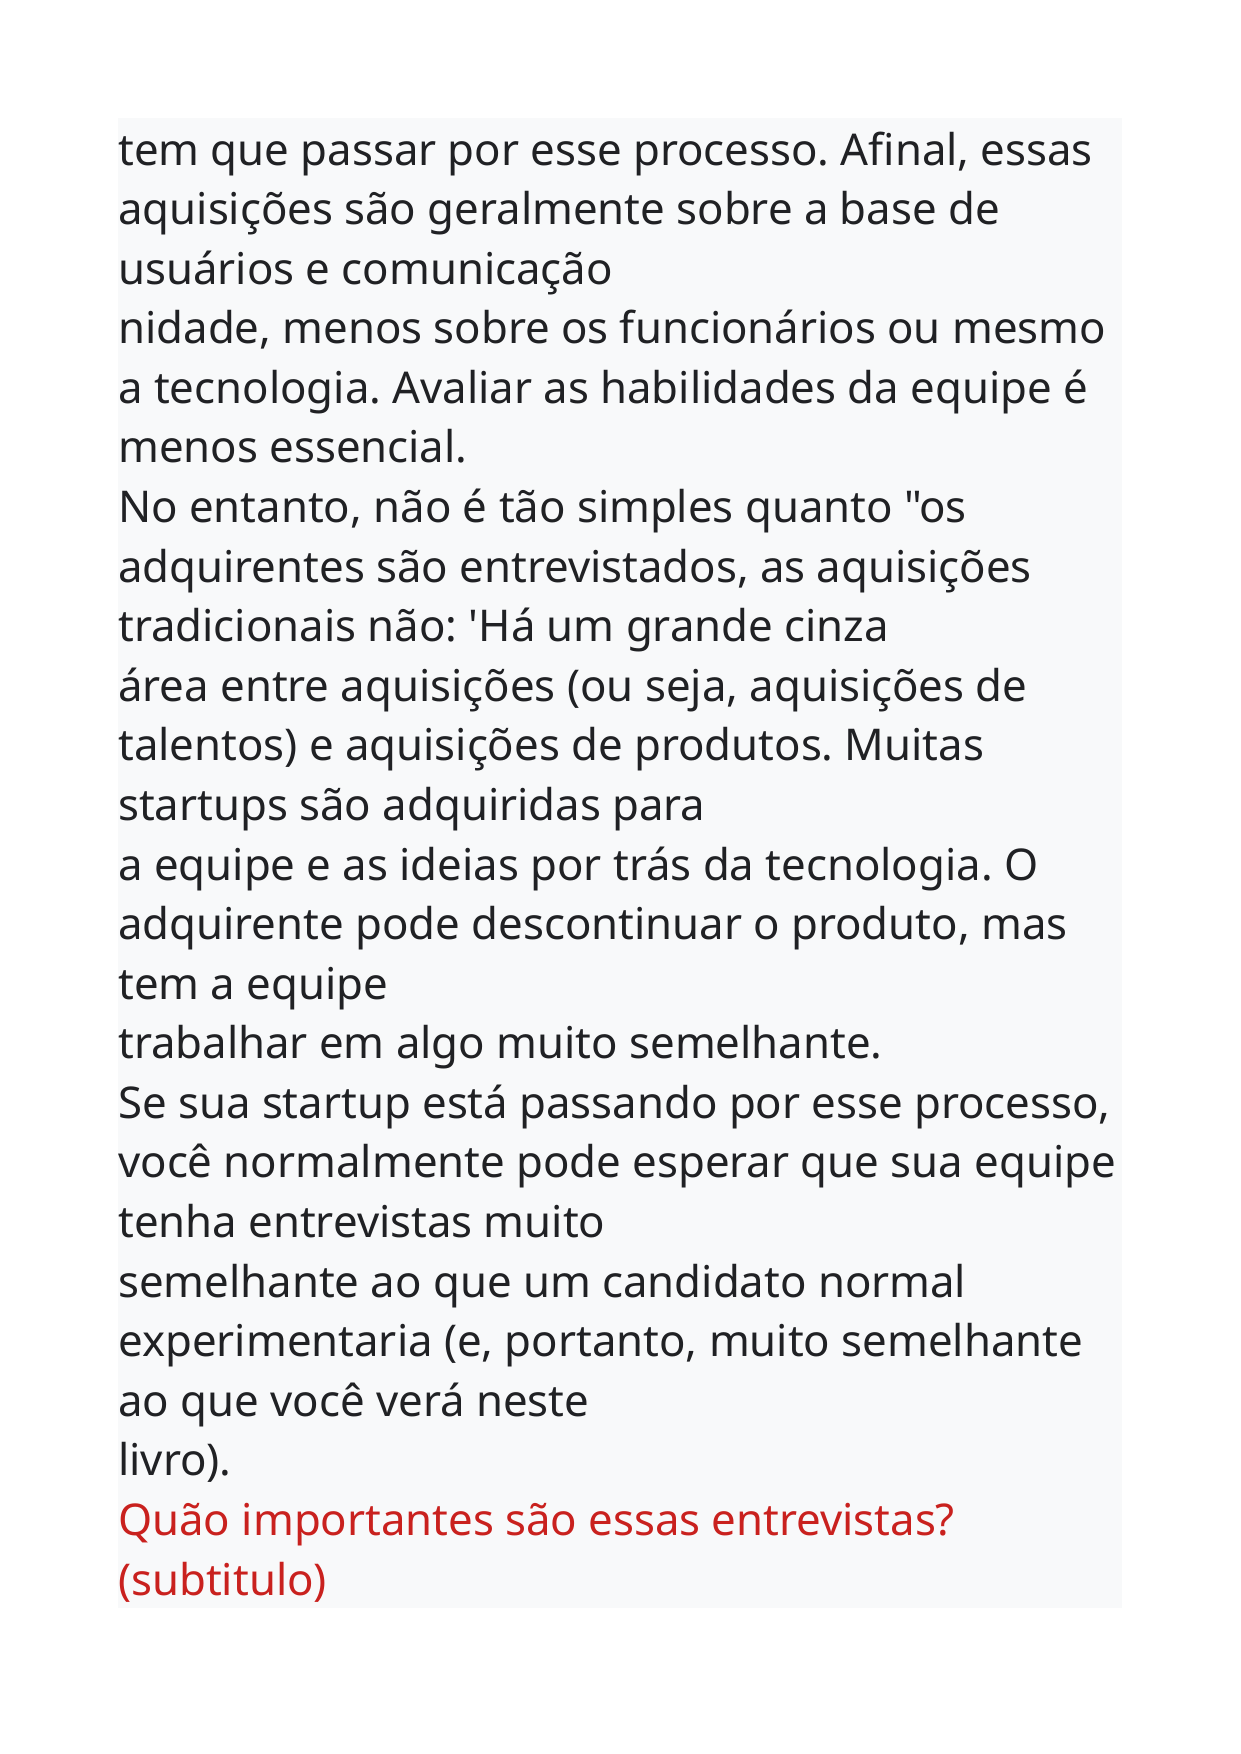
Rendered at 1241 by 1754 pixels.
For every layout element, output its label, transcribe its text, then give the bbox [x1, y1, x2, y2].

text área entre aquisições (ou seja, aquisições de talentos) e aquisições de produtos. Muitas startups são adquiridas para [118, 654, 1122, 833]
text Se sua startup está passando por esse processo, você normalmente pode esperar que sua equipe tenha entrevistas muito [118, 1071, 1122, 1250]
text Quão importantes são essas entrevistas? (subtitulo) [118, 1488, 1122, 1608]
text tem que passar por esse processo. Afinal, essas aquisições são geralmente sobre a base de usuários e comunicação [118, 118, 1122, 297]
text livro). [118, 1429, 1122, 1488]
text No entanto, não é tão simples quanto "os adquirentes são entrevistados, as aquisições tradicionais não: 'Há um grande cinza [118, 476, 1122, 654]
text nidade, menos sobre os funcionários ou mesmo a tecnologia. Avaliar as habilidades da equipe é menos essencial. [118, 297, 1122, 476]
text semelhante ao que um candidato normal experimentaria (e, portanto, muito semelhante ao que você verá neste [118, 1250, 1122, 1429]
text a equipe e as ideias por trás da tecnologia. O adquirente pode descontinuar o produto, mas tem a equipe [118, 833, 1122, 1012]
text trabalhar em algo muito semelhante. [118, 1012, 1122, 1071]
